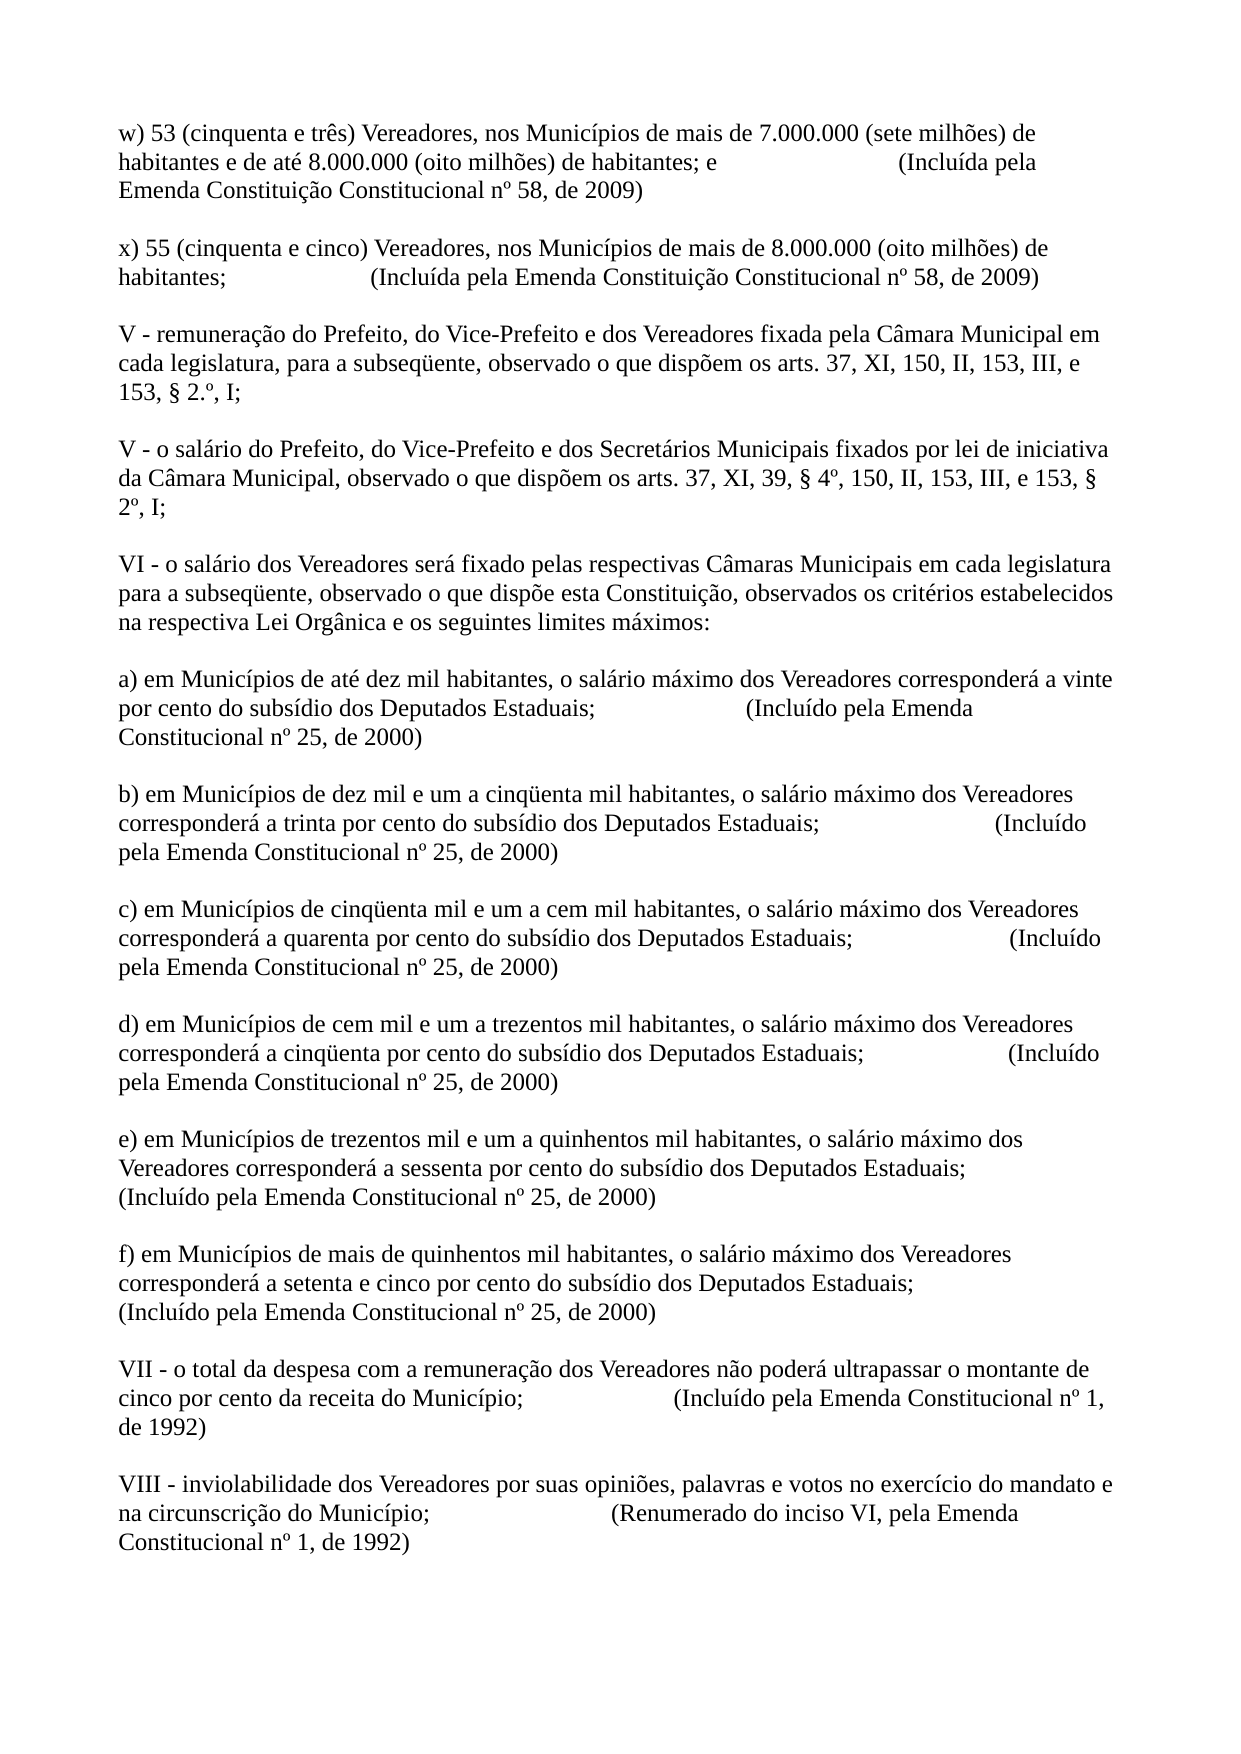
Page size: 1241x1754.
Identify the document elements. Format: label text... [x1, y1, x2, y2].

text a) em Municípios de até dez mil habitantes, o salário máximo dos Vereadores corresponderá a vinte por cento do subsídio dos Deputados Estaduais; (Incluído pela Emenda Constitucional nº 25, de 2000) [118, 664, 1122, 751]
text w) 53 (cinquenta e três) Vereadores, nos Municípios de mais de 7.000.000 (sete milhões) de habitantes e de até 8.000.000 (oito milhões) de habitantes; e (Incluída pela Emenda Constituição Constitucional nº 58, de 2009) [118, 118, 1122, 204]
text V - remuneração do Prefeito, do Vice-Prefeito e dos Vereadores fixada pela Câmara Municipal em cada legislatura, para a subseqüente, observado o que dispõem os arts. 37, XI, 150, II, 153, III, e 153, § 2.º, I; [118, 319, 1122, 406]
text f) em Municípios de mais de quinhentos mil habitantes, o salário máximo dos Vereadores corresponderá a setenta e cinco por cento do subsídio dos Deputados Estaduais; (Incluído pela Emenda Constitucional nº 25, de 2000) [118, 1239, 1122, 1326]
text d) em Municípios de cem mil e um a trezentos mil habitantes, o salário máximo dos Vereadores corresponderá a cinqüenta por cento do subsídio dos Deputados Estaduais; (Incluído pela Emenda Constitucional nº 25, de 2000) [118, 1009, 1122, 1096]
text VIII - inviolabilidade dos Vereadores por suas opiniões, palavras e votos no exercício do mandato e na circunscrição do Município; (Renumerado do inciso VI, pela Emenda Constitucional nº 1, de 1992) [118, 1469, 1122, 1556]
text VII - o total da despesa com a remuneração dos Vereadores não poderá ultrapassar o montante de cinco por cento da receita do Município; (Incluído pela Emenda Constitucional nº 1, de 1992) [118, 1354, 1122, 1441]
text V - o salário do Prefeito, do Vice-Prefeito e dos Secretários Municipais fixados por lei de iniciativa da Câmara Municipal, observado o que dispõem os arts. 37, XI, 39, § 4º, 150, II, 153, III, e 153, § 2º, I; [118, 434, 1122, 521]
text x) 55 (cinquenta e cinco) Vereadores, nos Municípios de mais de 8.000.000 (oito milhões) de habitantes; (Incluída pela Emenda Constituição Constitucional nº 58, de 2009) [118, 233, 1122, 291]
text b) em Municípios de dez mil e um a cinqüenta mil habitantes, o salário máximo dos Vereadores corresponderá a trinta por cento do subsídio dos Deputados Estaduais; (Incluído pela Emenda Constitucional nº 25, de 2000) [118, 779, 1122, 866]
text e) em Municípios de trezentos mil e um a quinhentos mil habitantes, o salário máximo dos Vereadores corresponderá a sessenta por cento do subsídio dos Deputados Estaduais; (Incluído pela Emenda Constitucional nº 25, de 2000) [118, 1124, 1122, 1211]
text VI - o salário dos Vereadores será fixado pelas respectivas Câmaras Municipais em cada legislatura para a subseqüente, observado o que dispõe esta Constituição, observados os critérios estabelecidos na respectiva Lei Orgânica e os seguintes limites máximos: [118, 549, 1122, 636]
text c) em Municípios de cinqüenta mil e um a cem mil habitantes, o salário máximo dos Vereadores corresponderá a quarenta por cento do subsídio dos Deputados Estaduais; (Incluído pela Emenda Constitucional nº 25, de 2000) [118, 894, 1122, 981]
